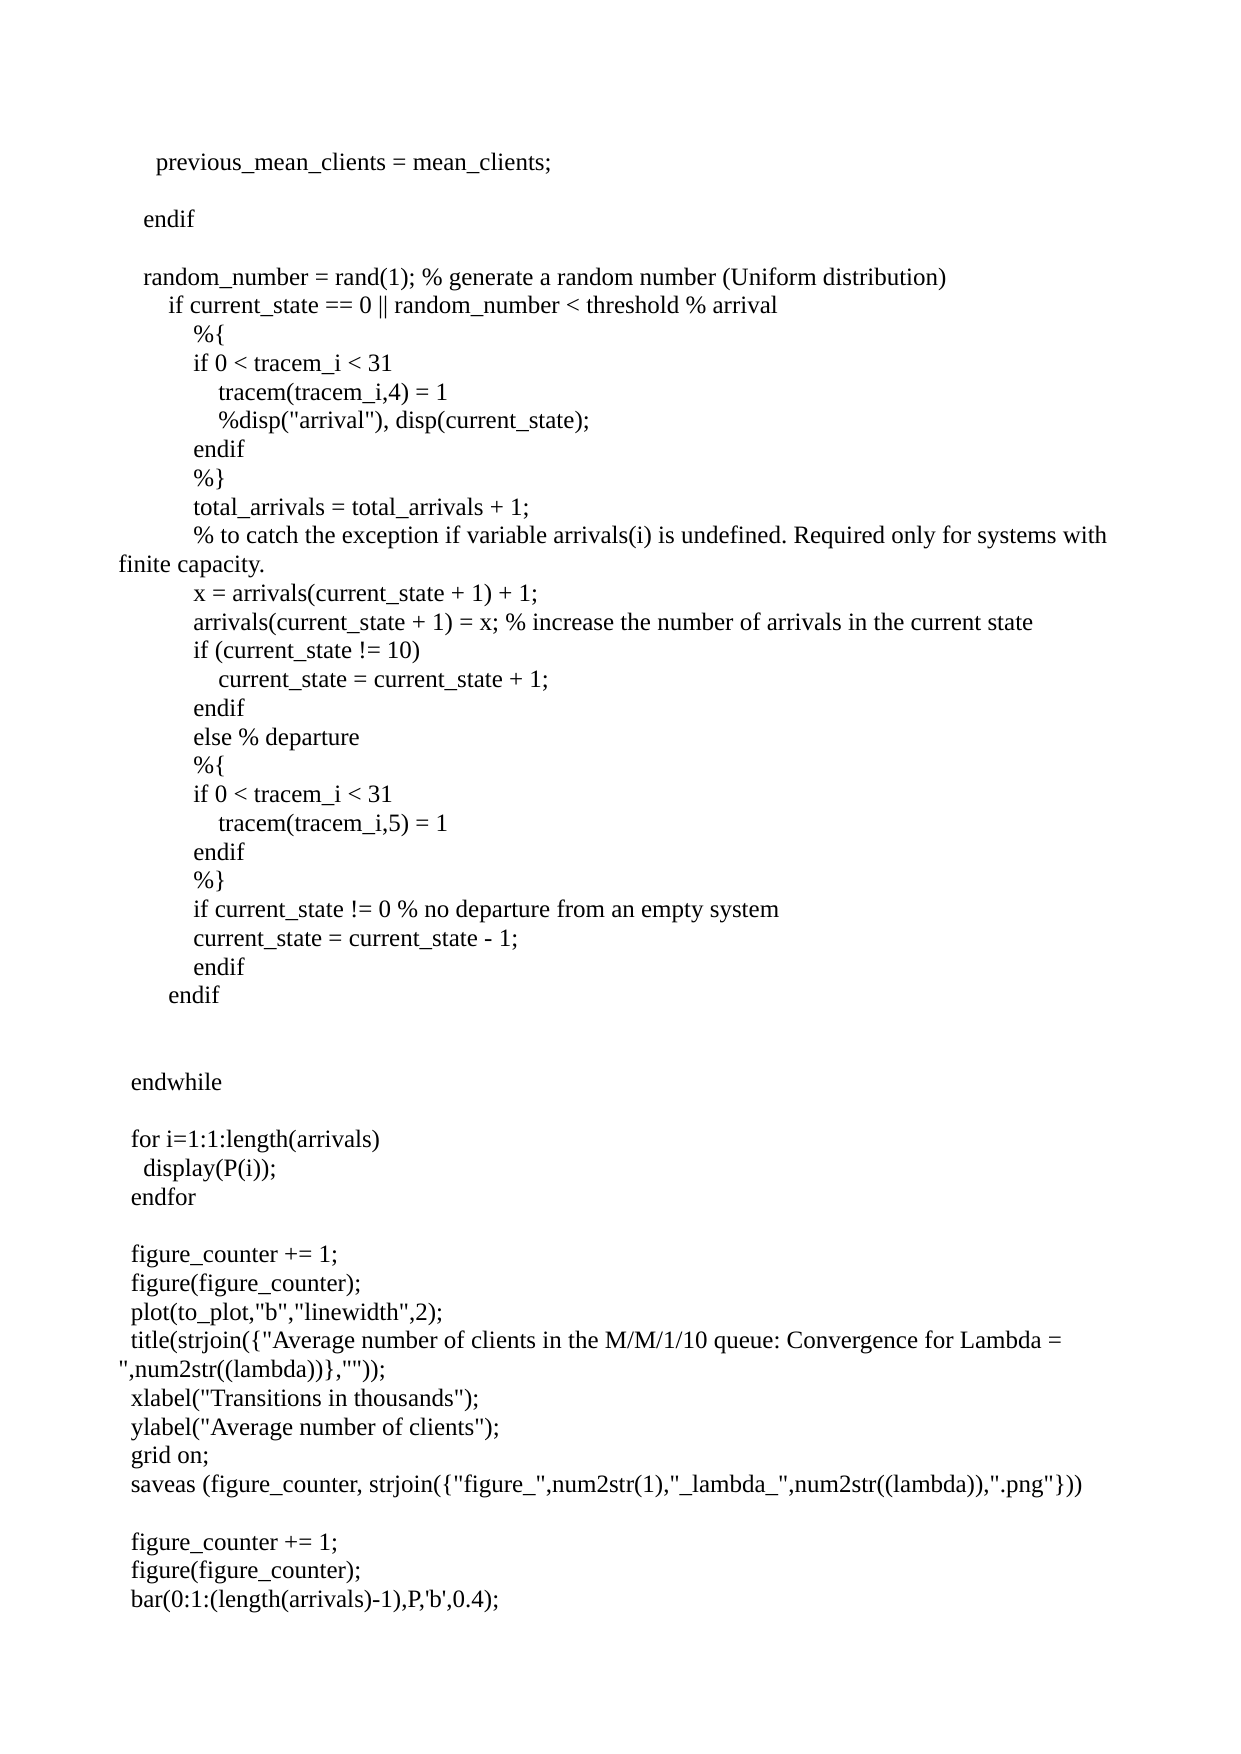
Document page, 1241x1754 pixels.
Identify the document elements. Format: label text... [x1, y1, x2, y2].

text tracem(tracem_i,4) = 1 [118, 377, 1122, 406]
text if 0 < tracem_i < 31 [118, 348, 1122, 377]
text endif [118, 434, 1122, 463]
text %} [118, 463, 1122, 492]
text x = arrivals(current_state + 1) + 1; [118, 578, 1122, 607]
text grid on; [118, 1441, 1122, 1469]
text %} [118, 866, 1122, 894]
text endif [118, 204, 1122, 233]
text endwhile [118, 1067, 1122, 1096]
text figure(figure_counter); [118, 1268, 1122, 1297]
text figure(figure_counter); [118, 1556, 1122, 1584]
text %{ [118, 751, 1122, 779]
text else % departure [118, 722, 1122, 751]
text % to catch the exception if variable arrivals(i) is undefined. Required only for systems with finite capacity. [118, 521, 1122, 578]
text arrivals(current_state + 1) = x; % increase the number of arrivals in the current state [118, 607, 1122, 636]
text endif [118, 837, 1122, 866]
text ylabel("Average number of clients"); [118, 1412, 1122, 1441]
text bar(0:1:(length(arrivals)-1),P,'b',0.4); [118, 1584, 1122, 1613]
text if current_state == 0 || random_number < threshold % arrival [118, 291, 1122, 319]
text total_arrivals = total_arrivals + 1; [118, 492, 1122, 521]
text tracem(tracem_i,5) = 1 [118, 808, 1122, 837]
text if (current_state != 10) [118, 636, 1122, 664]
text if 0 < tracem_i < 31 [118, 779, 1122, 808]
text plot(to_plot,"b","linewidth",2); [118, 1297, 1122, 1326]
text if current_state != 0 % no departure from an empty system [118, 894, 1122, 923]
text previous_mean_clients = mean_clients; [118, 147, 1122, 176]
text figure_counter += 1; [118, 1239, 1122, 1268]
text endif [118, 952, 1122, 981]
text random_number = rand(1); % generate a random number (Uniform distribution) [118, 262, 1122, 291]
text xlabel("Transitions in thousands"); [118, 1383, 1122, 1412]
text endif [118, 693, 1122, 722]
text figure_counter += 1; [118, 1527, 1122, 1556]
text for i=1:1:length(arrivals) [118, 1124, 1122, 1153]
text current_state = current_state - 1; [118, 923, 1122, 952]
text endif [118, 981, 1122, 1009]
text saveas (figure_counter, strjoin({"figure_",num2str(1),"_lambda_",num2str((lambda)),".png"})) [118, 1469, 1122, 1498]
text %disp("arrival"), disp(current_state); [118, 406, 1122, 434]
text display(P(i)); [118, 1153, 1122, 1182]
text current_state = current_state + 1; [118, 664, 1122, 693]
text title(strjoin({"Average number of clients in the M/M/1/10 queue: Convergence for Lambda = ",num2str((lambda))},"")); [118, 1326, 1122, 1383]
text %{ [118, 319, 1122, 348]
text endfor [118, 1182, 1122, 1211]
